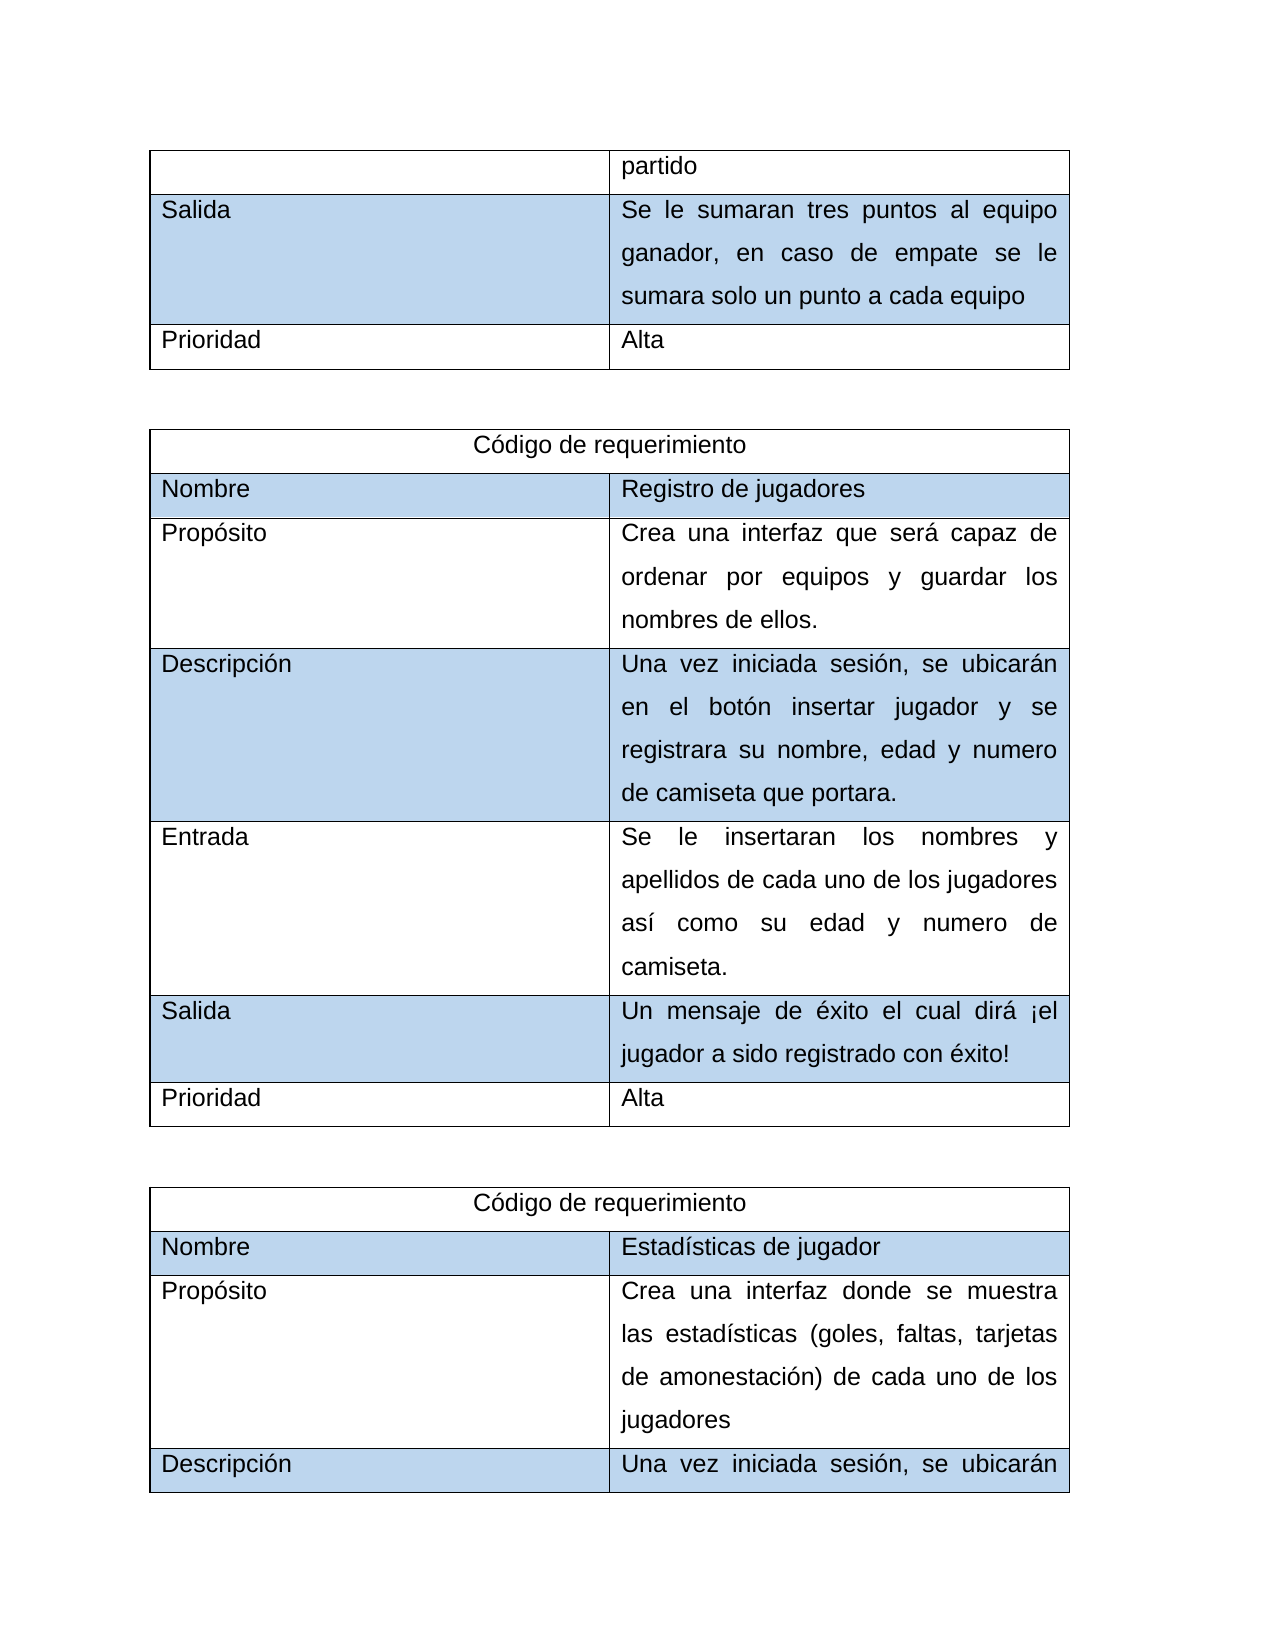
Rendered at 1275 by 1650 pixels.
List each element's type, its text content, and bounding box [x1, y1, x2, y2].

table_cell Propósito [151, 519, 609, 648]
table_cell Prioridad [151, 325, 609, 368]
table_cell Crea una interfaz donde se muestra las estadísticas (goles, faltas, tarjetas de amonestación) de cada uno de los jugadores [610, 1276, 1069, 1448]
table_cell Una vez iniciada sesión, se ubicarán [610, 1449, 1069, 1492]
table_cell Una vez iniciada sesión, se ubicarán en el botón insertar jugador y se registrara su nombre, edad y numero de camiseta que portara. [610, 649, 1069, 821]
table_cell Nombre [151, 474, 609, 517]
table_header Código de requerimiento [151, 1188, 1069, 1231]
table_cell Descripción [151, 649, 609, 821]
table_cell Nombre [151, 1232, 609, 1275]
table_cell Estadísticas de jugador [610, 1232, 1069, 1275]
table_cell Descripción [151, 1449, 609, 1492]
table_cell Propósito [151, 1276, 609, 1448]
table_cell Registro de jugadores [610, 474, 1069, 517]
table_cell Entrada [151, 822, 609, 994]
table_cell Se le sumaran tres puntos al equipo ganador, en caso de empate se le sumara solo un punto a cada equipo [610, 195, 1069, 324]
table_cell Salida [151, 195, 609, 324]
table_cell Alta [610, 325, 1069, 368]
table_cell Crea una interfaz que será capaz de ordenar por equipos y guardar los nombres de ellos. [610, 519, 1069, 648]
table_header Código de requerimiento [151, 430, 1069, 473]
table_cell Prioridad [151, 1083, 609, 1126]
table_cell Se le insertaran los nombres y apellidos de cada uno de los jugadores así como su edad y numero de camiseta. [610, 822, 1069, 994]
table_cell partido [610, 151, 1069, 194]
table_cell Un mensaje de éxito el cual dirá ¡el jugador a sido registrado con éxito! [610, 996, 1069, 1082]
table_cell Salida [151, 996, 609, 1082]
table_cell Alta [610, 1083, 1069, 1126]
table_cell [151, 151, 609, 194]
